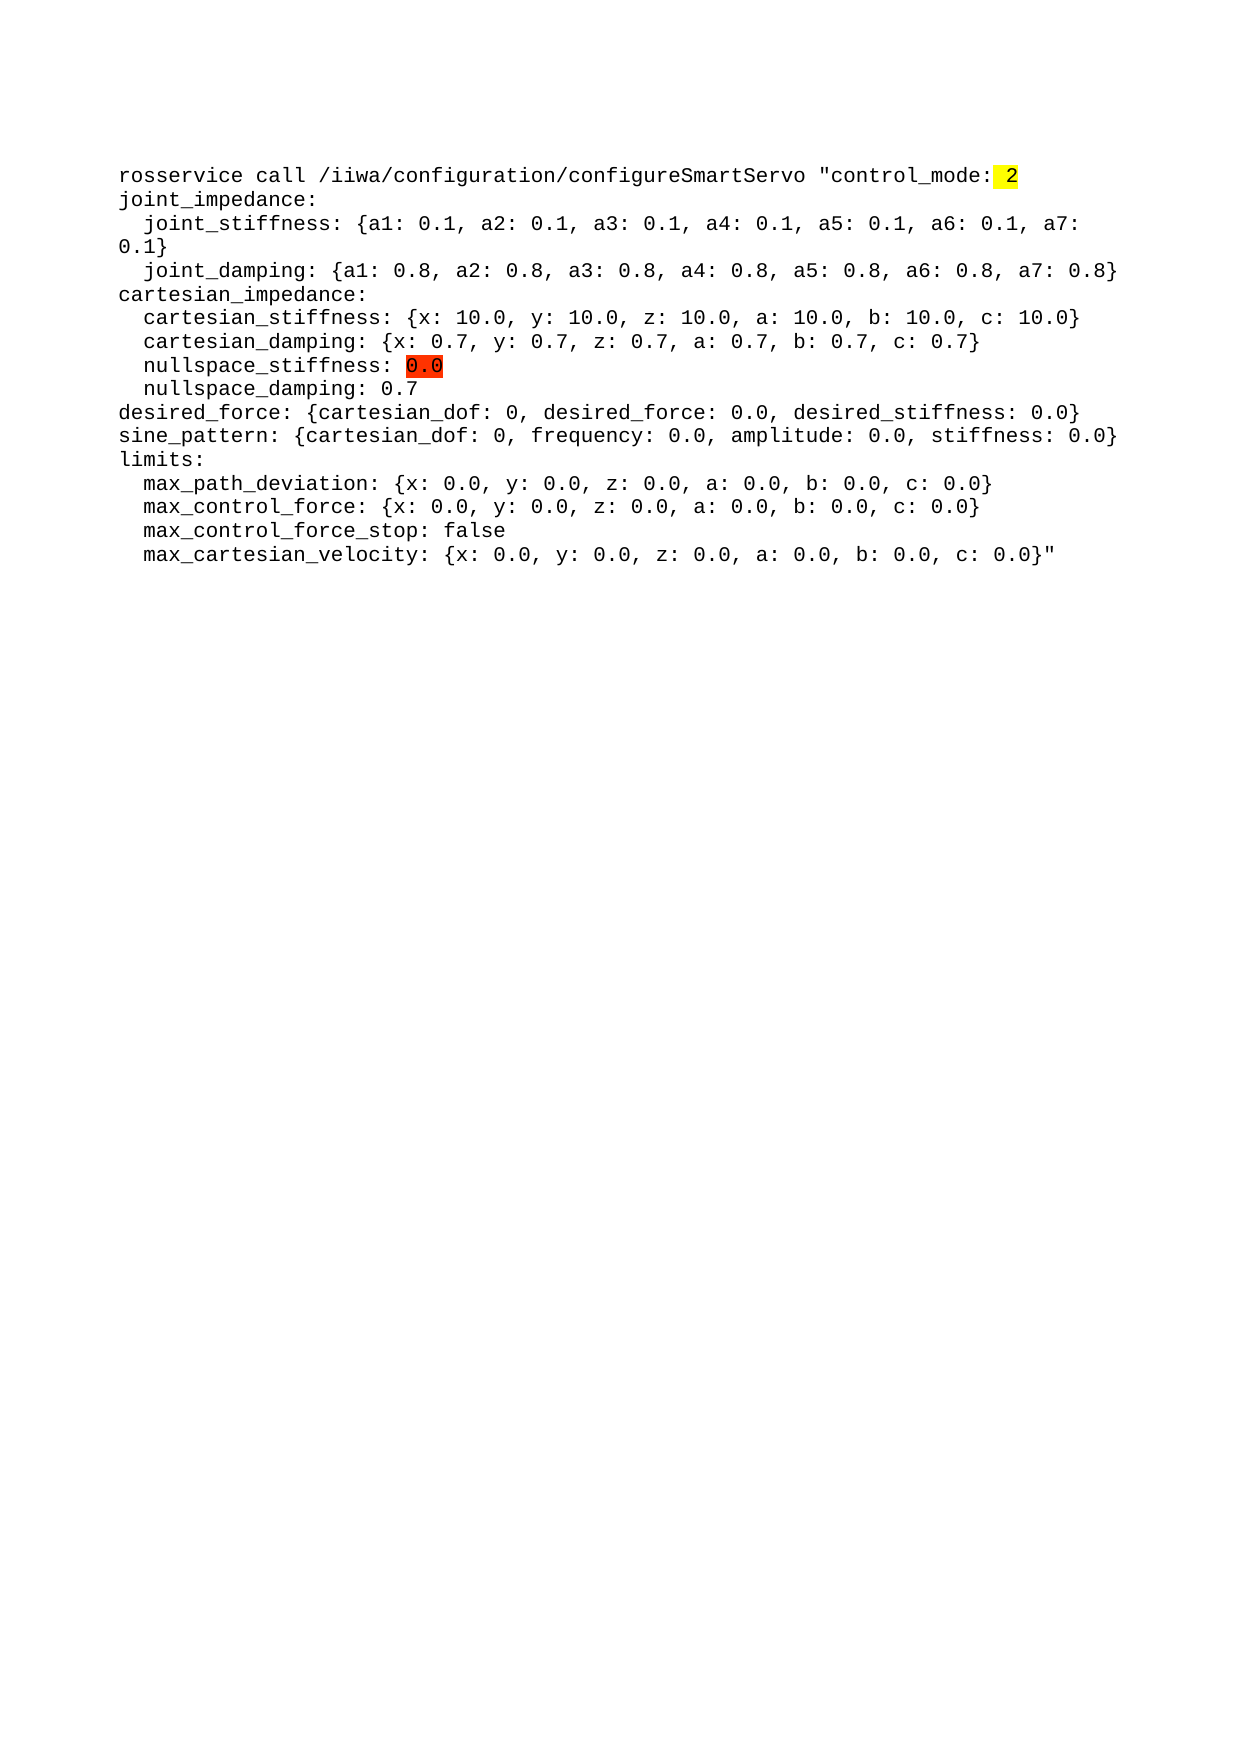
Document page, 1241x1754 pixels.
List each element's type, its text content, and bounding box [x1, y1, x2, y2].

text max_control_force: {x: 0.0, y: 0.0, z: 0.0, a: 0.0, b: 0.0, c: 0.0} [118, 496, 1122, 520]
text joint_damping: {a1: 0.8, a2: 0.8, a3: 0.8, a4: 0.8, a5: 0.8, a6: 0.8, a7: 0.8} [118, 260, 1122, 284]
text max_control_force_stop: false [118, 520, 1122, 544]
text rosservice call /iiwa/configuration/configureSmartServo "control_mode: 2 [118, 165, 1122, 189]
text max_path_deviation: {x: 0.0, y: 0.0, z: 0.0, a: 0.0, b: 0.0, c: 0.0} [118, 473, 1122, 496]
text nullspace_damping: 0.7 [118, 378, 1122, 402]
text sine_pattern: {cartesian_dof: 0, frequency: 0.0, amplitude: 0.0, stiffness: 0.0} [118, 426, 1122, 449]
text desired_force: {cartesian_dof: 0, desired_force: 0.0, desired_stiffness: 0.0} [118, 402, 1122, 426]
text cartesian_stiffness: {x: 10.0, y: 10.0, z: 10.0, a: 10.0, b: 10.0, c: 10.0} [118, 307, 1122, 331]
text cartesian_impedance: [118, 284, 1122, 307]
text nullspace_stiffness: 0.0 [118, 354, 1122, 378]
text max_cartesian_velocity: {x: 0.0, y: 0.0, z: 0.0, a: 0.0, b: 0.0, c: 0.0}" [118, 544, 1122, 567]
text cartesian_damping: {x: 0.7, y: 0.7, z: 0.7, a: 0.7, b: 0.7, c: 0.7} [118, 331, 1122, 354]
text limits: [118, 449, 1122, 473]
text joint_impedance: [118, 189, 1122, 213]
text joint_stiffness: {a1: 0.1, a2: 0.1, a3: 0.1, a4: 0.1, a5: 0.1, a6: 0.1, a7: 0.1} [118, 213, 1122, 260]
